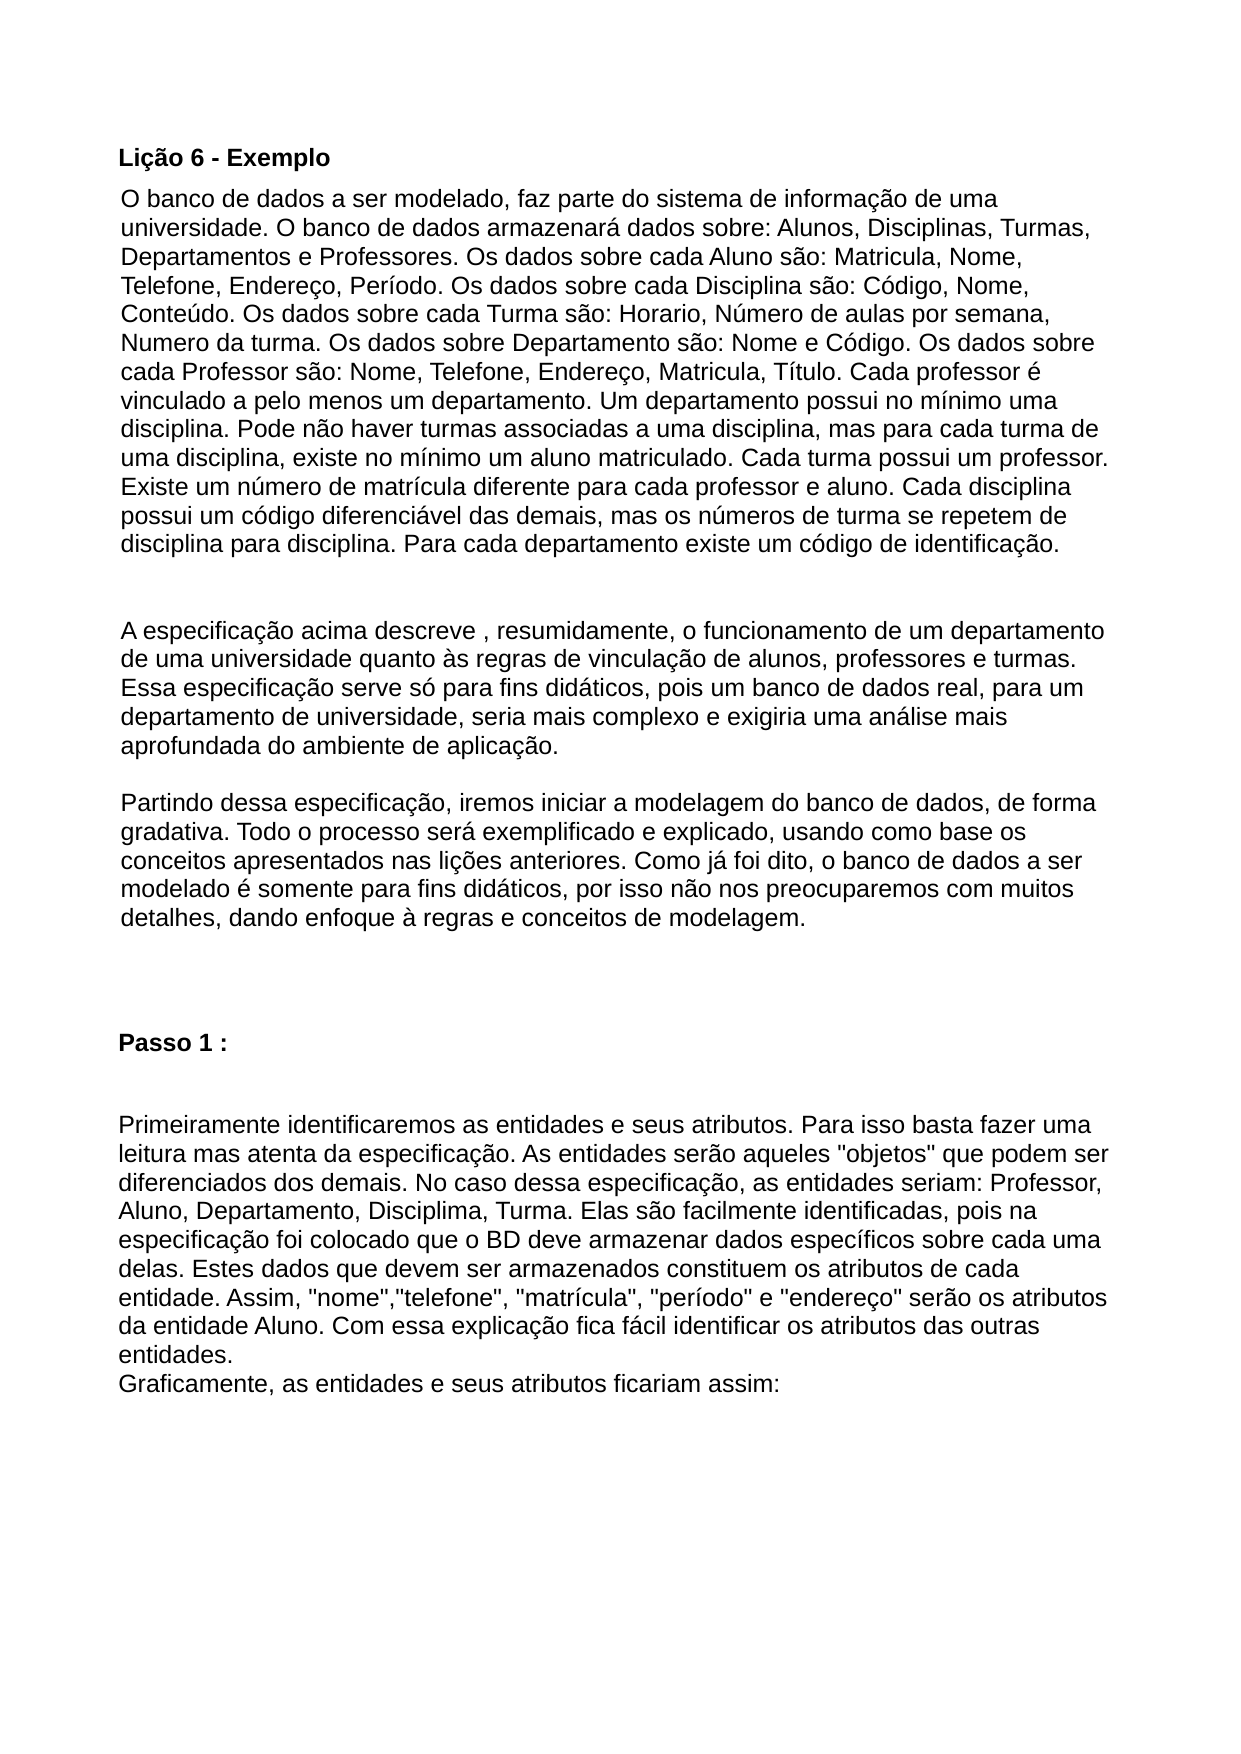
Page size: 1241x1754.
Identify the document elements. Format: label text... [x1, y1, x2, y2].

table_header O banco de dados a ser modelado, faz parte do sistema de informação de uma universidade. O banco de dados armazenará dados sobre: Alunos, Disciplinas, Turmas, Departamentos e Professores. Os dados sobre cada Aluno são: Matricula, Nome, Telefone, Endereço, Período. Os dados sobre cada Disciplina são: Código, Nome, Conteúdo. Os dados sobre cada Turma são: Horario, Número de aulas por semana, Numero da turma. Os dados sobre Departamento são: Nome e Código. Os dados sobre cada Professor são: Nome, Telefone, Endereço, Matricula, Título. Cada professor é vinculado a pelo menos um departamento. Um departamento possui no mínimo uma disciplina. Pode não haver turmas associadas a uma disciplina, mas para cada turma de uma disciplina, existe no mínimo um aluno matriculado. Cada turma possui um professor. Existe um número de matrícula diferente para cada professor e aluno. Cada disciplina possui um código diferenciável das demais, mas os números de turma se repetem de disciplina para disciplina. Para cada departamento existe um código de identificação. A especificação acima descreve , resumidamente, o funcionamento de um departamento de uma universidade quanto às regras de vinculação de alunos, professores e turmas. Essa especificação serve só para fins didáticos, pois um banco de dados real, para um departamento de universidade, seria mais complexo e exigiria uma análise mais aprofundada do ambiente de aplicação. Partindo dessa especificação, iremos iniciar a modelagem do banco de dados, de forma gradativa. Todo o processo será exemplificado e explicado, usando como base os conceitos apresentados nas lições anteriores. Como já foi dito, o banco de dados a ser modelado é somente para fins didáticos, por isso não nos preocuparemos com muitos detalhes, dando enfoque à regras e conceitos de modelagem. [120, 184, 1122, 961]
subtitle Lição 6 - Exemplo [118, 143, 1122, 172]
text Primeiramente identificaremos as entidades e seus atributos. Para isso basta fazer uma leitura mas atenta da especificação. As entidades serão aqueles "objetos" que podem ser diferenciados dos demais. No caso dessa especificação, as entidades seriam: Professor, Aluno, Departamento, Disciplima, Turma. Elas são facilmente identificadas, pois na especificação foi colocado que o BD deve armazenar dados específicos sobre cada uma delas. Estes dados que devem ser armazenados constituem os atributos de cada entidade. Assim, "nome","telefone", "matrícula", "período" e "endereço" serão os atributos da entidade Aluno. Com essa explicação fica fácil identificar os atributos das outras entidades. Graficamente, as entidades e seus atributos ficariam assim: [118, 1110, 1122, 1398]
subtitle Passo 1 : [118, 1028, 1122, 1056]
